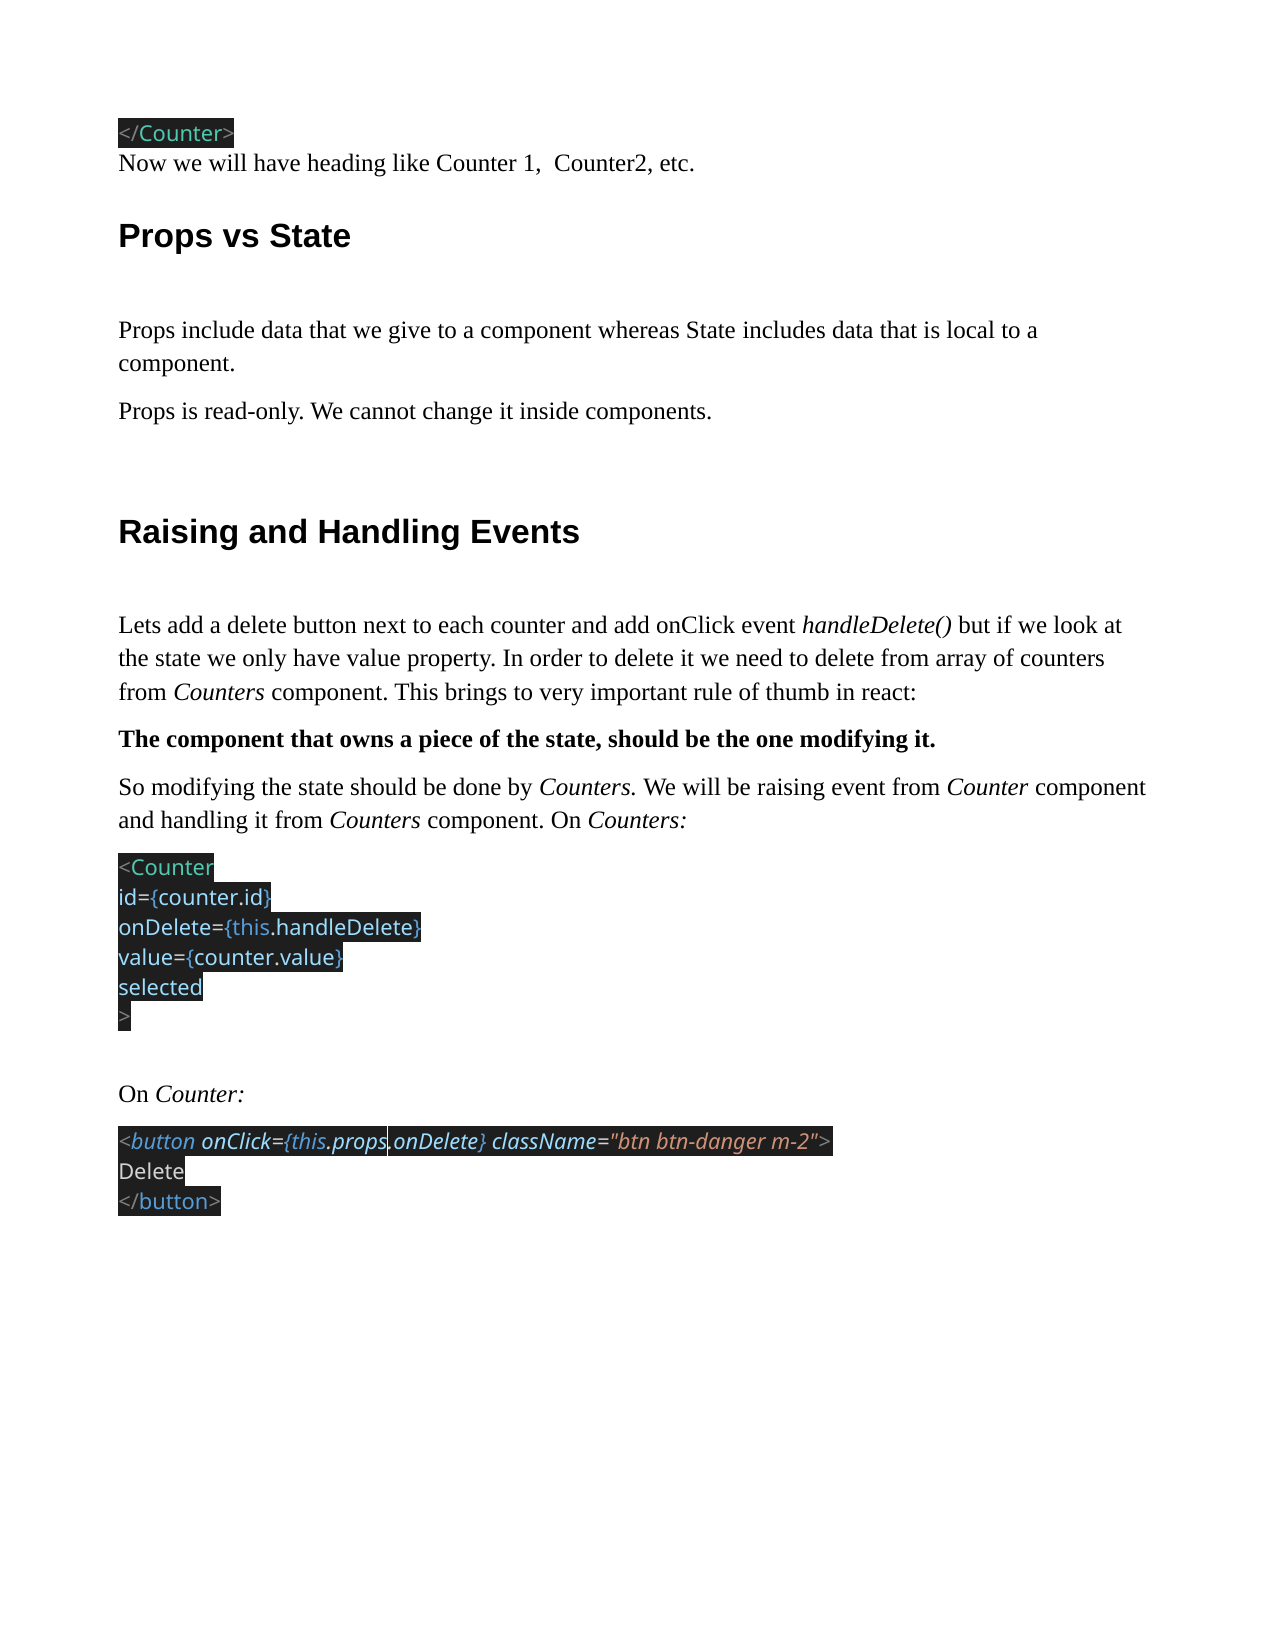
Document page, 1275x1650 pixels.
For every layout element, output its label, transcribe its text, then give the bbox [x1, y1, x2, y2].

text selected [118, 972, 1157, 1001]
text value={counter.value} [118, 942, 1157, 972]
text Props include data that we give to a component whereas State includes data that is local to a component. [118, 315, 1157, 377]
text </button> [118, 1186, 1157, 1216]
text onDelete={this.handleDelete} [118, 912, 1157, 942]
text <Counter [118, 852, 1157, 882]
subtitle Props vs State [118, 216, 1157, 255]
subtitle Raising and Handling Events [118, 512, 1157, 550]
text Props is read-only. We cannot change it inside components. [118, 396, 1157, 424]
text On Counter: [118, 1079, 1157, 1107]
text The component that owns a piece of the state, should be the one modifying it. [118, 724, 1157, 753]
text id={counter.id} [118, 882, 1157, 912]
text <button onClick={this.props.onDelete} className="btn btn-danger m-2"> [118, 1126, 1157, 1156]
text </Counter> [118, 118, 1157, 148]
text Now we will have heading like Counter 1, Counter2, etc. [118, 148, 1157, 177]
text > [118, 1001, 1157, 1031]
text So modifying the state should be done by Counters. We will be raising event from Counter component and handling it from Counters component. On Counters: [118, 772, 1157, 833]
text Lets add a delete button next to each counter and add onClick event handleDelete() but if we look at the state we only have value property. In order to delete it we need to delete from array of counters from Counters component. This brings to very important rule of thumb in react: [118, 611, 1157, 705]
text Delete [118, 1156, 1157, 1186]
